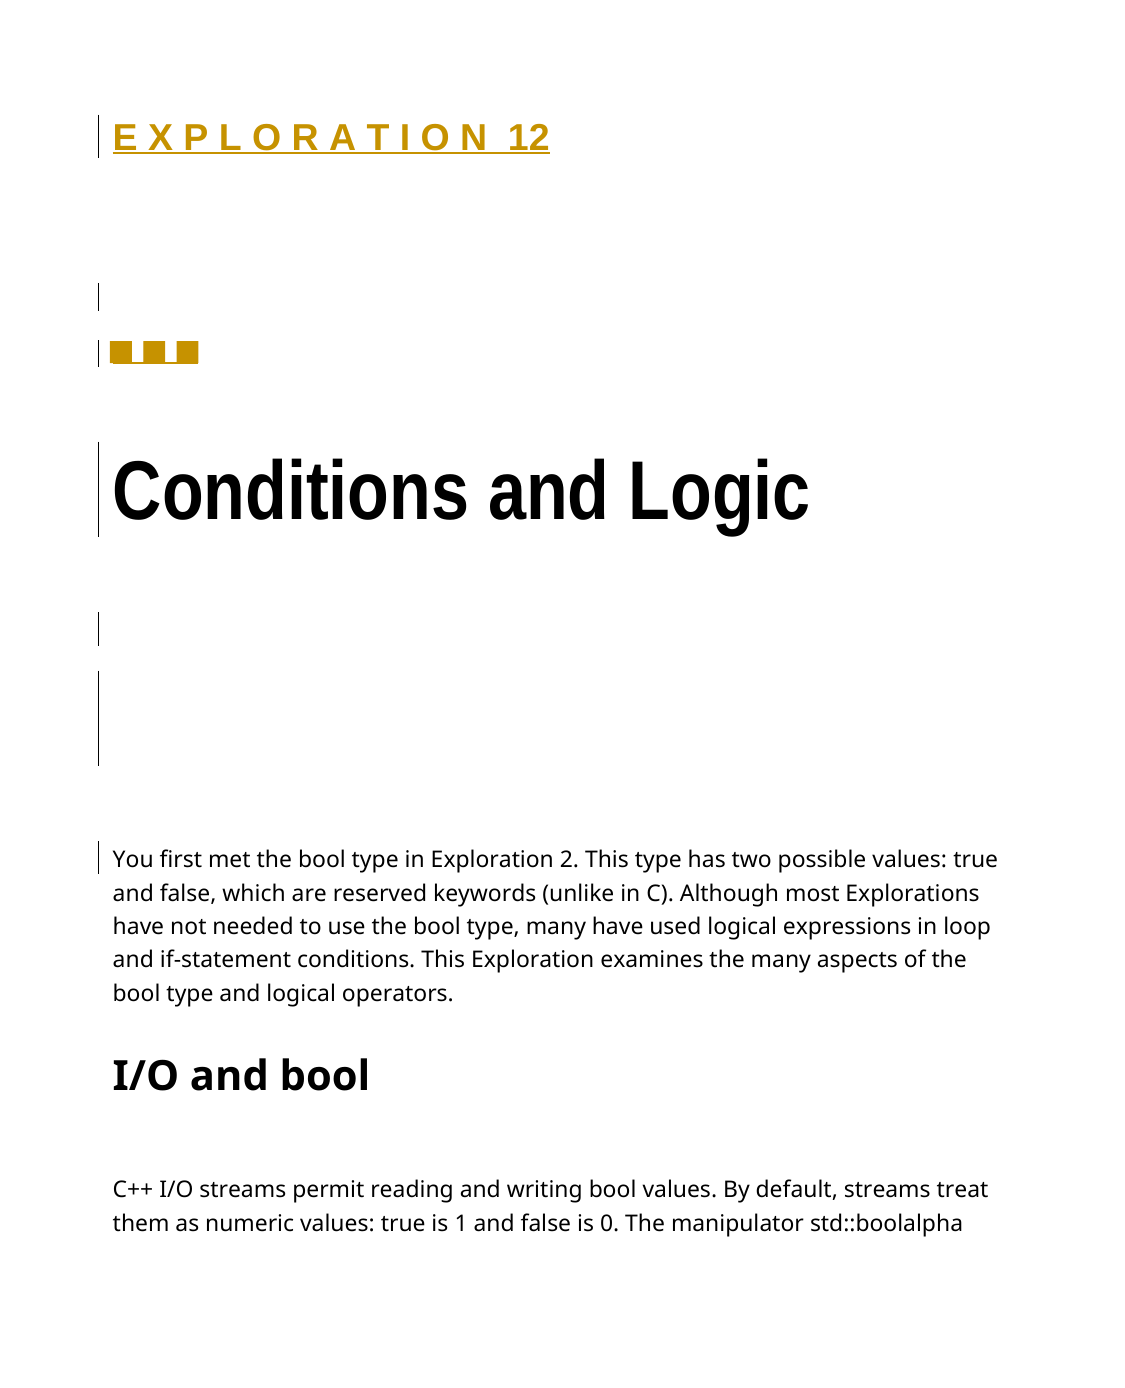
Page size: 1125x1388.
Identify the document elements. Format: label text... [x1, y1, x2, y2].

subtitle I/O and bool [112, 1045, 1012, 1102]
text You first met the bool type in Exploration 2. This type has two possible values: true and false, which are reserved keywords (unlike in C). Although most Explorations have not needed to use the bool type, many have used logical expressions in loop and if-statement conditions. This Exploration examines the many aspects of the bool type and logical operators. [112, 841, 1012, 1008]
text C++ I/O streams permit reading and writing bool values. By default, streams treat them as numeric values: true is 1 and false is 0. The manipulator std::boolalpha [112, 1171, 1012, 1238]
text [112, 612, 1012, 646]
title  [112, 340, 1012, 367]
title Conditions and Logic [112, 442, 1012, 537]
text E X P L O R A T I O N 12 [112, 115, 1012, 158]
